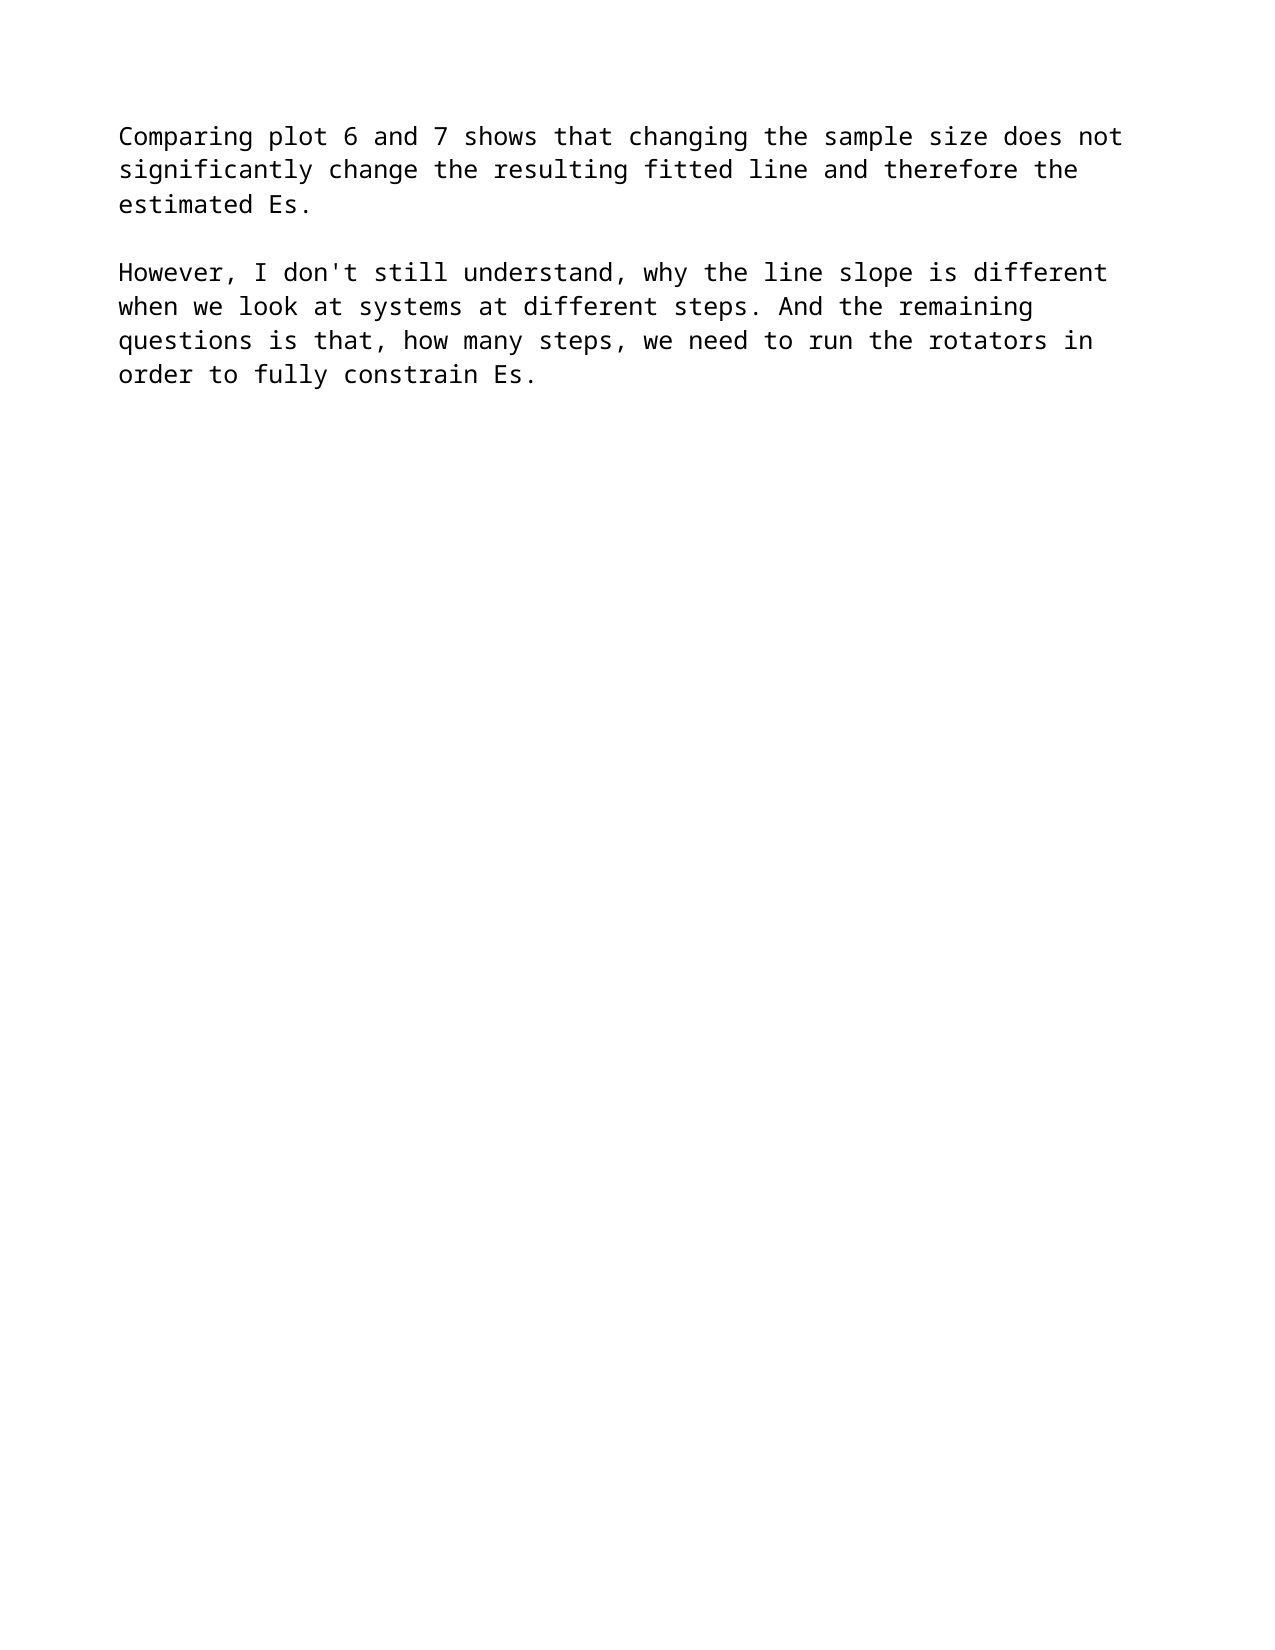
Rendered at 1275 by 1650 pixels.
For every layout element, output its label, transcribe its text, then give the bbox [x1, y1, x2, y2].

text However, I don't still understand, why the line slope is different when we look at systems at different steps. And the remaining questions is that, how many steps, we need to run the rotators in order to fully constrain Es. [118, 254, 1157, 391]
text Comparing plot 6 and 7 shows that changing the sample size does not significantly change the resulting fitted line and therefore the estimated Es. [118, 118, 1157, 220]
